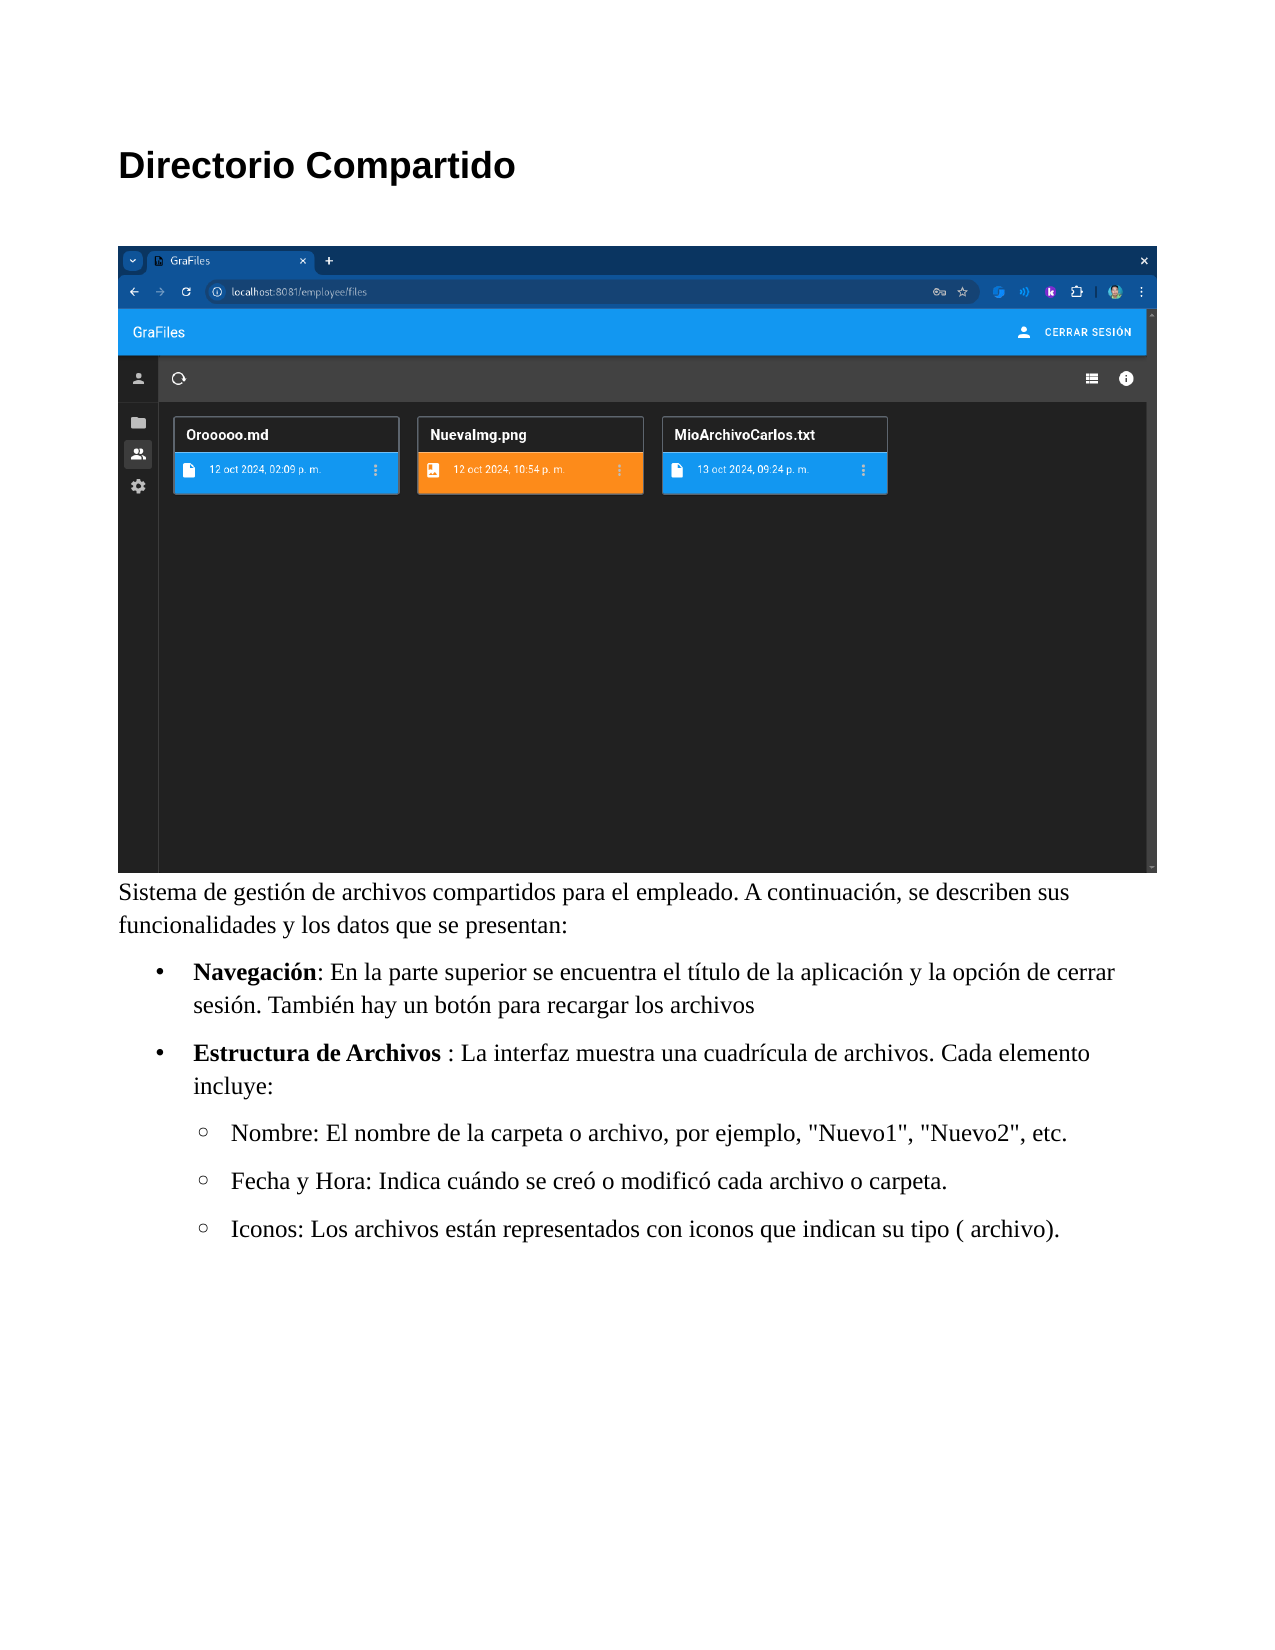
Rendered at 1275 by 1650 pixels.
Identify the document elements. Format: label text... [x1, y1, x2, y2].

list Fecha y Hora: Indica cuándo se creó o modificó cada archivo o carpeta. [193, 1166, 1157, 1195]
list Navegación: En la parte superior se encuentra el título de la aplicación y la opción de cerrar sesión. También hay un botón para recargar los archivos [156, 957, 1157, 1019]
list Iconos: Los archivos están representados con iconos que indican su tipo ( archivo). [193, 1214, 1157, 1242]
list Nombre: El nombre de la carpeta o archivo, por ejemplo, "Nuevo1", "Nuevo2", etc. [193, 1118, 1157, 1147]
list Estructura de Archivos : La interfaz muestra una cuadrícula de archivos. Cada elemento incluye: [156, 1038, 1157, 1100]
picture [118, 246, 1157, 873]
subtitle Directorio Compartido [118, 143, 1157, 186]
text Sistema de gestión de archivos compartidos para el empleado. A continuación, se describen sus funcionalidades y los datos que se presentan: [118, 873, 1157, 938]
